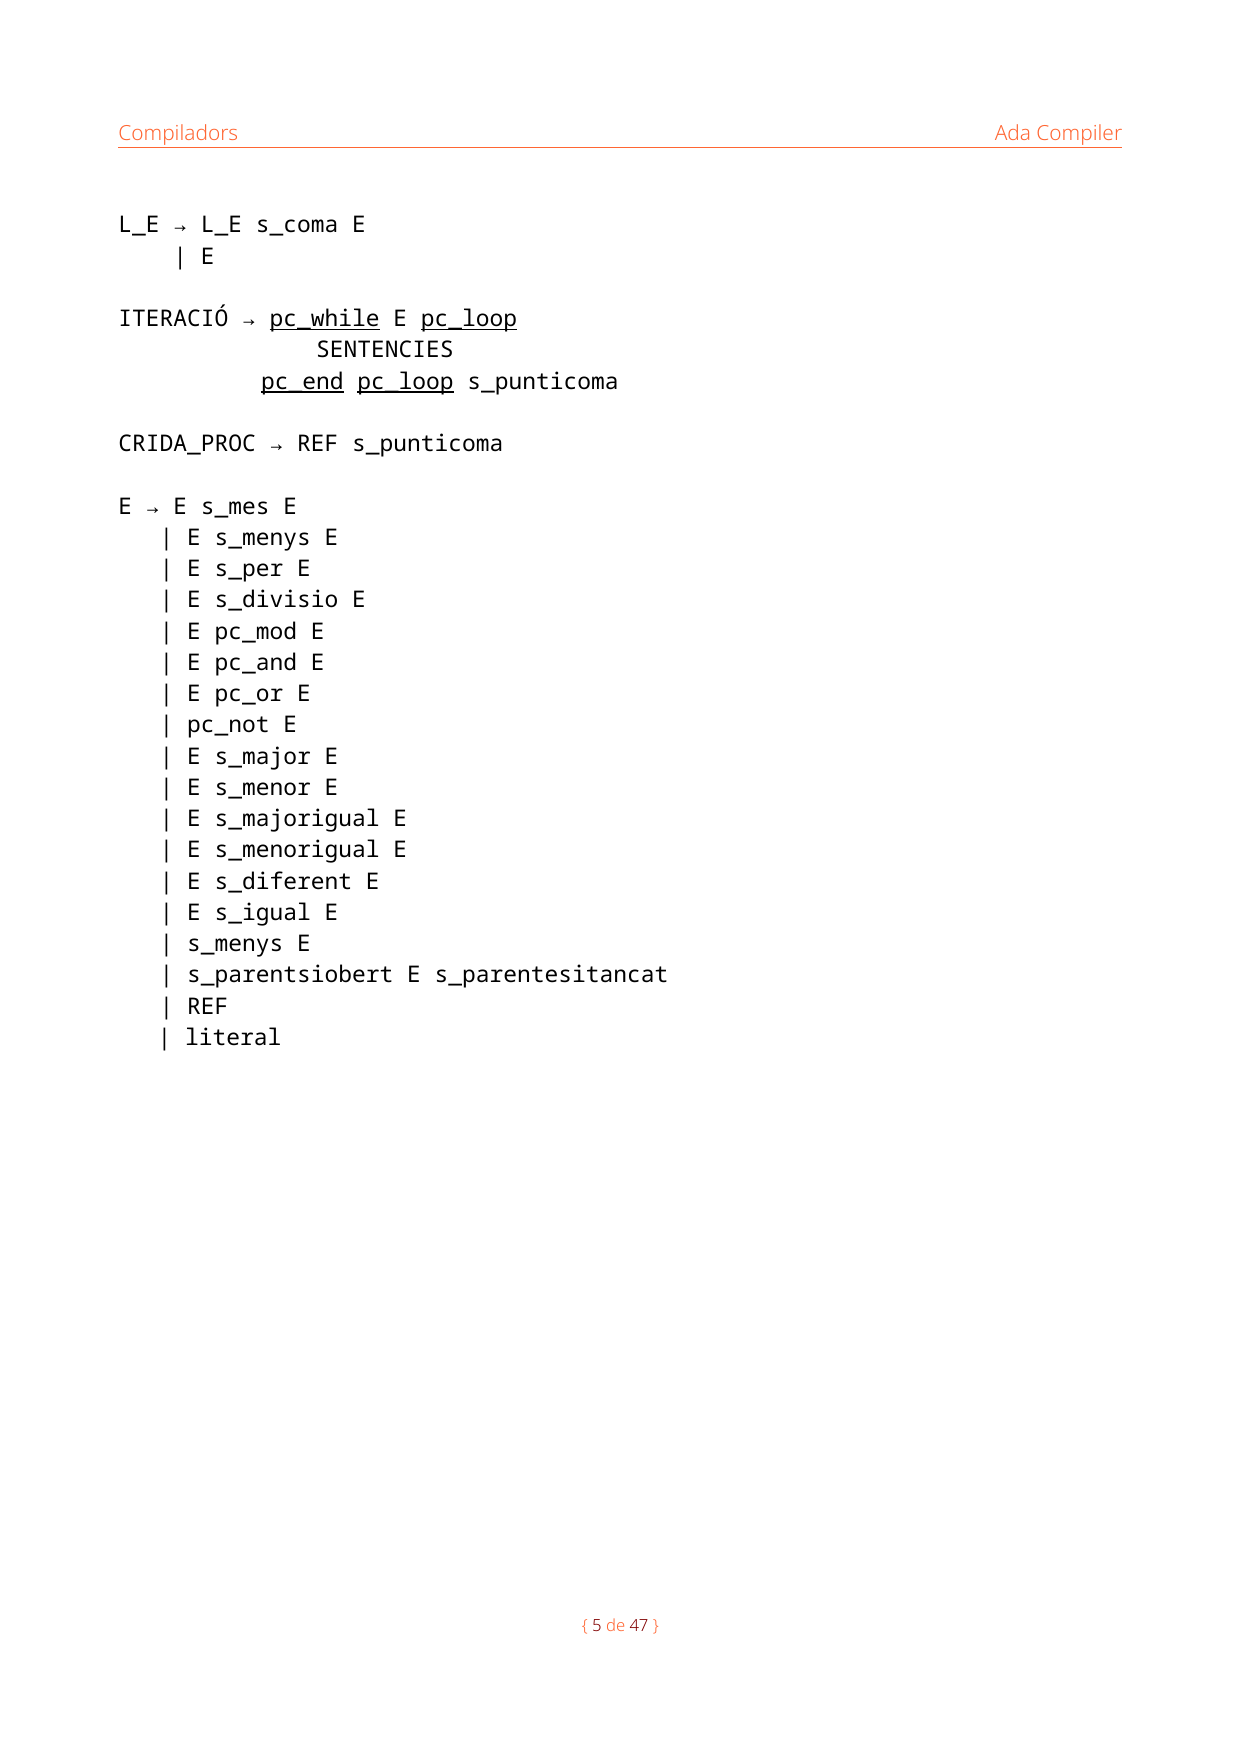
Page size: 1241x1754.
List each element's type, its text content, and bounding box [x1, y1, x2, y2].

text | E pc_mod E [118, 614, 1122, 646]
text L_E → L_E s_coma E [118, 208, 1122, 239]
text | E s_majorigual E [118, 802, 1122, 833]
text | s_parentsiobert E s_parentesitancat [118, 958, 1122, 989]
text | E s_diferent E [118, 864, 1122, 896]
text | literal [130, 1021, 1122, 1052]
text | E s_per E [118, 552, 1122, 583]
text | E s_menor E [118, 771, 1122, 802]
text | E [118, 239, 1122, 271]
text | REF [118, 989, 1122, 1021]
text E → E s_mes E [118, 489, 1122, 521]
text | pc_not E [118, 708, 1122, 739]
text | E pc_or E [118, 677, 1122, 708]
text | E s_major E [118, 739, 1122, 771]
text | s_menys E [118, 927, 1122, 958]
text CRIDA_PROC → REF s_punticoma [118, 427, 1122, 458]
text | E s_menys E [118, 521, 1122, 552]
text | E pc_and E [118, 646, 1122, 677]
text | E s_menorigual E [118, 833, 1122, 864]
text SENTENCIES [118, 333, 1122, 364]
text pc_end pc_loop s_punticoma [118, 364, 1122, 396]
text | E s_divisio E [118, 583, 1122, 614]
text | E s_igual E [118, 896, 1122, 927]
text ITERACIÓ → pc_while E pc_loop [118, 302, 1122, 333]
